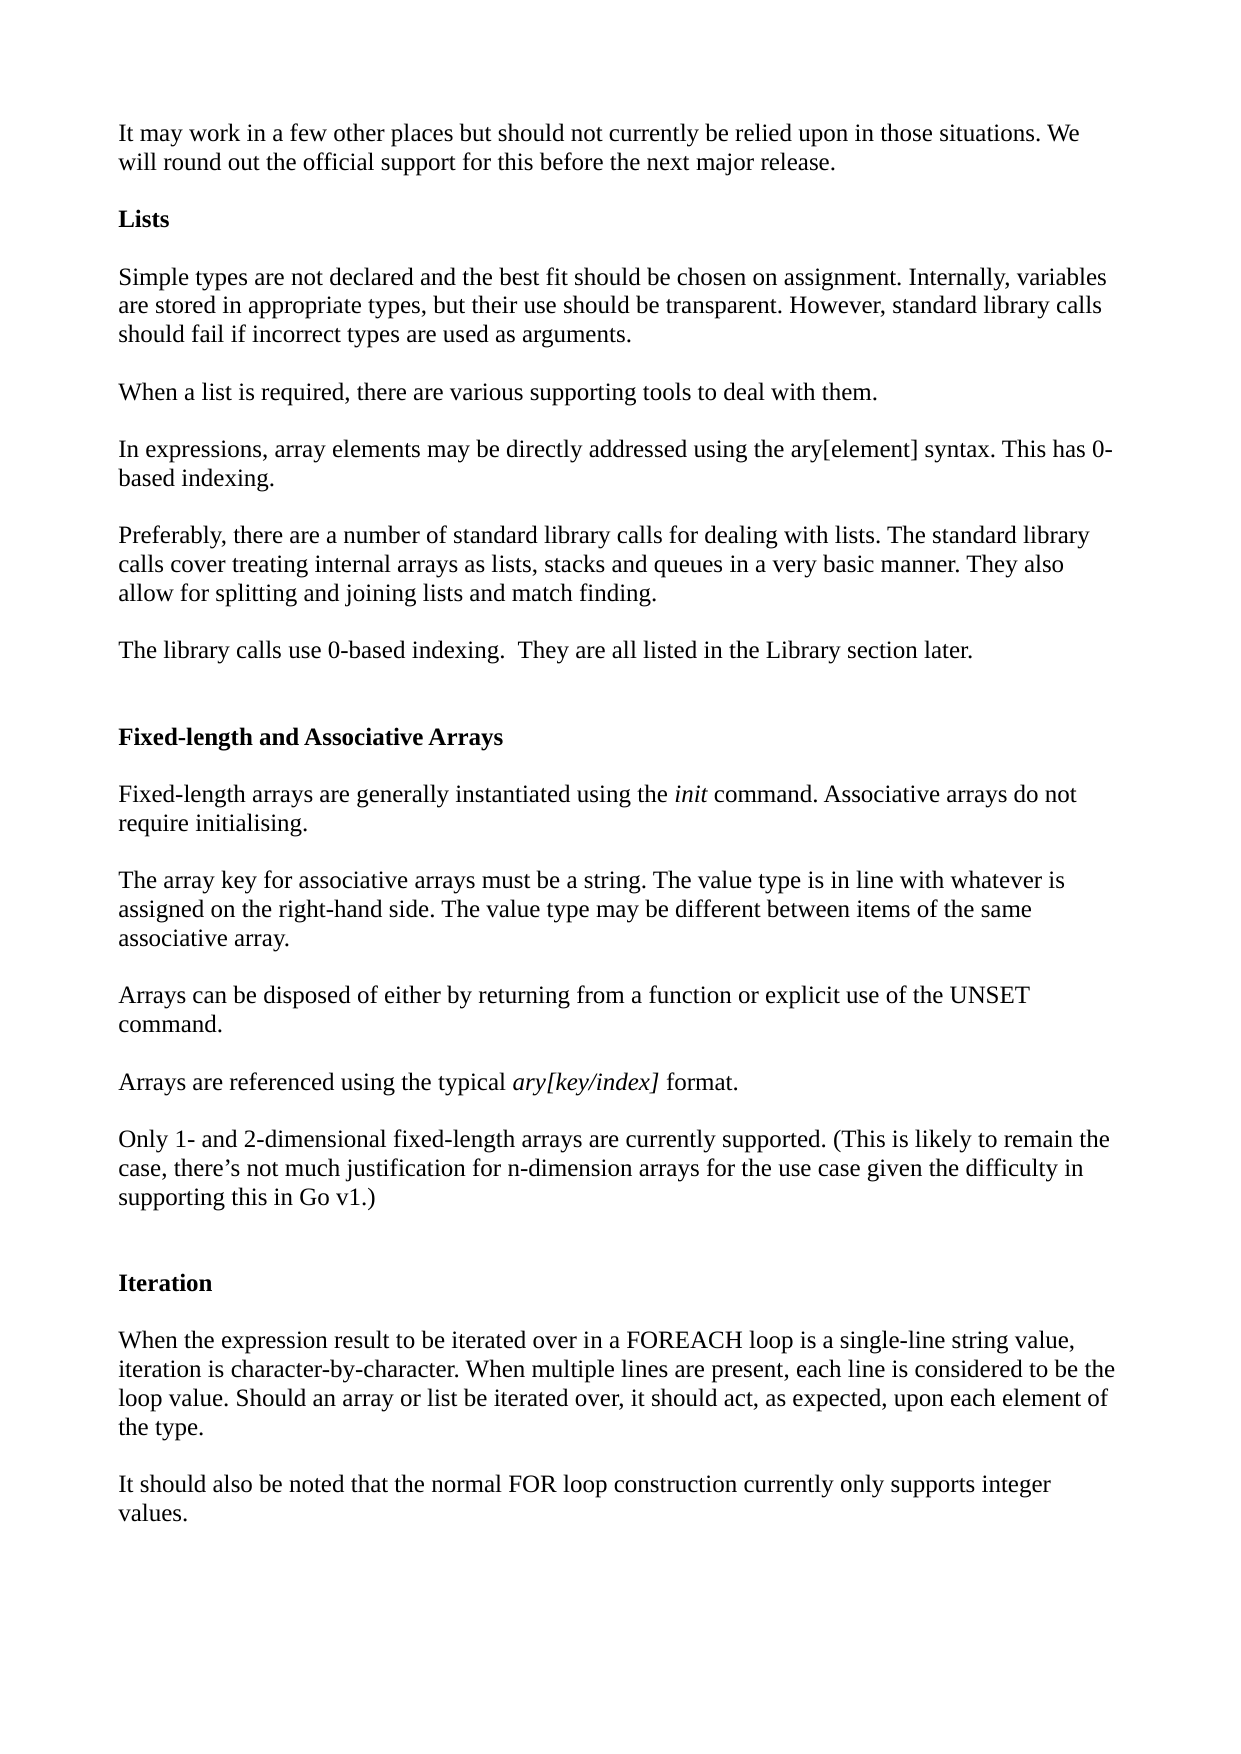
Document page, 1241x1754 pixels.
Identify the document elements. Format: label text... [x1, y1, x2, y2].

text Fixed-length arrays are generally instantiated using the init command. Associative arrays do not require initialising. [118, 779, 1122, 837]
text Fixed-length and Associative Arrays [118, 722, 1122, 751]
text The library calls use 0-based indexing. They are all listed in the Library section later. [118, 636, 1122, 664]
text Iteration [118, 1268, 1122, 1297]
text Preferably, there are a number of standard library calls for dealing with lists. The standard library calls cover treating internal arrays as lists, stacks and queues in a very basic manner. They also allow for splitting and joining lists and match finding. [118, 521, 1122, 607]
text The array key for associative arrays must be a string. The value type is in line with whatever is assigned on the right-hand side. The value type may be different between items of the same associative array. [118, 866, 1122, 952]
text Simple types are not declared and the best fit should be chosen on assignment. Internally, variables are stored in appropriate types, but their use should be transparent. However, standard library calls should fail if incorrect types are used as arguments. [118, 262, 1122, 348]
text When the expression result to be iterated over in a FOREACH loop is a single-line string value, iteration is character-by-character. When multiple lines are present, each line is considered to be the loop value. Should an array or list be iterated over, it should act, as expected, upon each element of the type. [118, 1326, 1122, 1441]
text Only 1- and 2-dimensional fixed-length arrays are currently supported. (This is likely to remain the case, there’s not much justification for n-dimension arrays for the use case given the difficulty in supporting this in Go v1.) [118, 1124, 1122, 1211]
text In expressions, array elements may be directly addressed using the ary[element] syntax. This has 0-based indexing. [118, 434, 1122, 492]
text When a list is required, there are various supporting tools to deal with them. [118, 377, 1122, 406]
text Arrays are referenced using the typical ary[key/index] format. [118, 1067, 1122, 1096]
text It should also be noted that the normal FOR loop construction currently only supports integer values. [118, 1469, 1122, 1527]
text Arrays can be disposed of either by returning from a function or explicit use of the UNSET command. [118, 981, 1122, 1038]
text It may work in a few other places but should not currently be relied upon in those situations. We will round out the official support for this before the next major release. [118, 118, 1122, 176]
text Lists [118, 204, 1122, 233]
